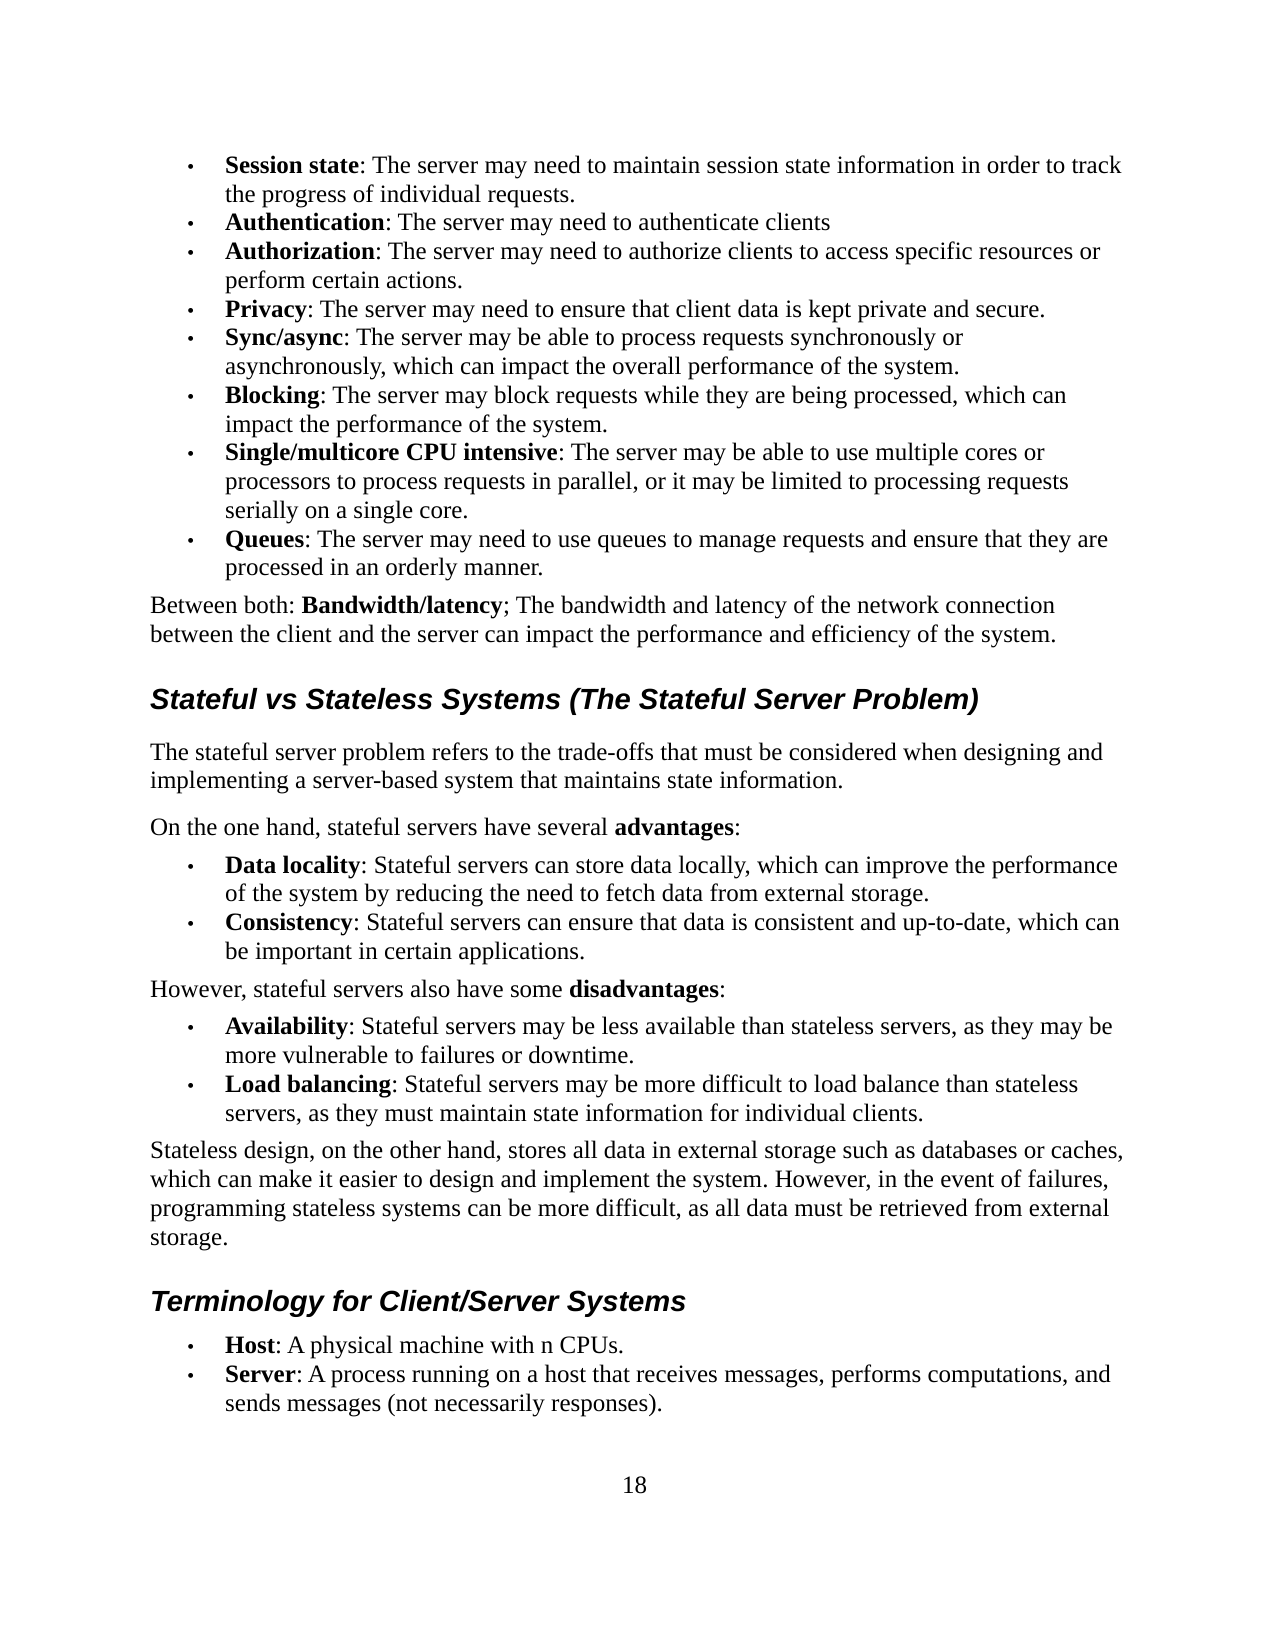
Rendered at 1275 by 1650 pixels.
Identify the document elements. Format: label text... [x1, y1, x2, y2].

list Session state: The server may need to maintain session state information in order to track the progress of individual requests. [187, 150, 1125, 207]
subtitle Stateful vs Stateless Systems (The Stateful Server Problem) [150, 682, 1125, 715]
text Stateless design, on the other hand, stores all data in external storage such as databases or caches, which can make it easier to design and implement the system. However, in the event of failures, programming stateless systems can be more difficult, as all data must be retrieved from external storage. [150, 1135, 1125, 1250]
text On the one hand, stateful servers have several advantages: [150, 812, 1125, 841]
list Consistency: Stateful servers can ensure that data is consistent and up-to-date, which can be important in certain applications. [187, 907, 1125, 965]
text Between both: Bandwidth/latency; The bandwidth and latency of the network connection between the client and the server can impact the performance and efficiency of the system. [150, 590, 1125, 648]
list Load balancing: Stateful servers may be more difficult to load balance than stateless servers, as they must maintain state information for individual clients. [187, 1069, 1125, 1126]
list Queues: The server may need to use queues to manage requests and ensure that they are processed in an orderly manner. [187, 524, 1125, 581]
list Privacy: The server may need to ensure that client data is kept private and secure. [187, 294, 1125, 322]
list Data locality: Stateful servers can store data locally, which can improve the performance of the system by reducing the need to fetch data from external storage. [187, 850, 1125, 907]
list Blocking: The server may block requests while they are being processed, which can impact the performance of the system. [187, 380, 1125, 437]
list Sync/async: The server may be able to process requests synchronously or asynchronously, which can impact the overall performance of the system. [187, 322, 1125, 380]
text However, stateful servers also have some disadvantages: [150, 974, 1125, 1002]
list Authorization: The server may need to authorize clients to access specific resources or perform certain actions. [187, 236, 1125, 294]
subtitle Terminology for Client/Server Systems [150, 1284, 1125, 1318]
list Authentication: The server may need to authenticate clients [187, 207, 1125, 236]
list Host: A physical machine with n CPUs. [187, 1330, 1125, 1359]
list Single/multicore CPU intensive: The server may be able to use multiple cores or processors to process requests in parallel, or it may be limited to processing requests serially on a single core. [187, 437, 1125, 524]
list Availability: Stateful servers may be less available than stateless servers, as they may be more vulnerable to failures or downtime. [187, 1011, 1125, 1069]
list Server: A process running on a host that receives messages, performs computations, and sends messages (not necessarily responses). [187, 1359, 1125, 1417]
text The stateful server problem refers to the trade-offs that must be considered when designing and implementing a server-based system that maintains state information. [150, 737, 1125, 794]
